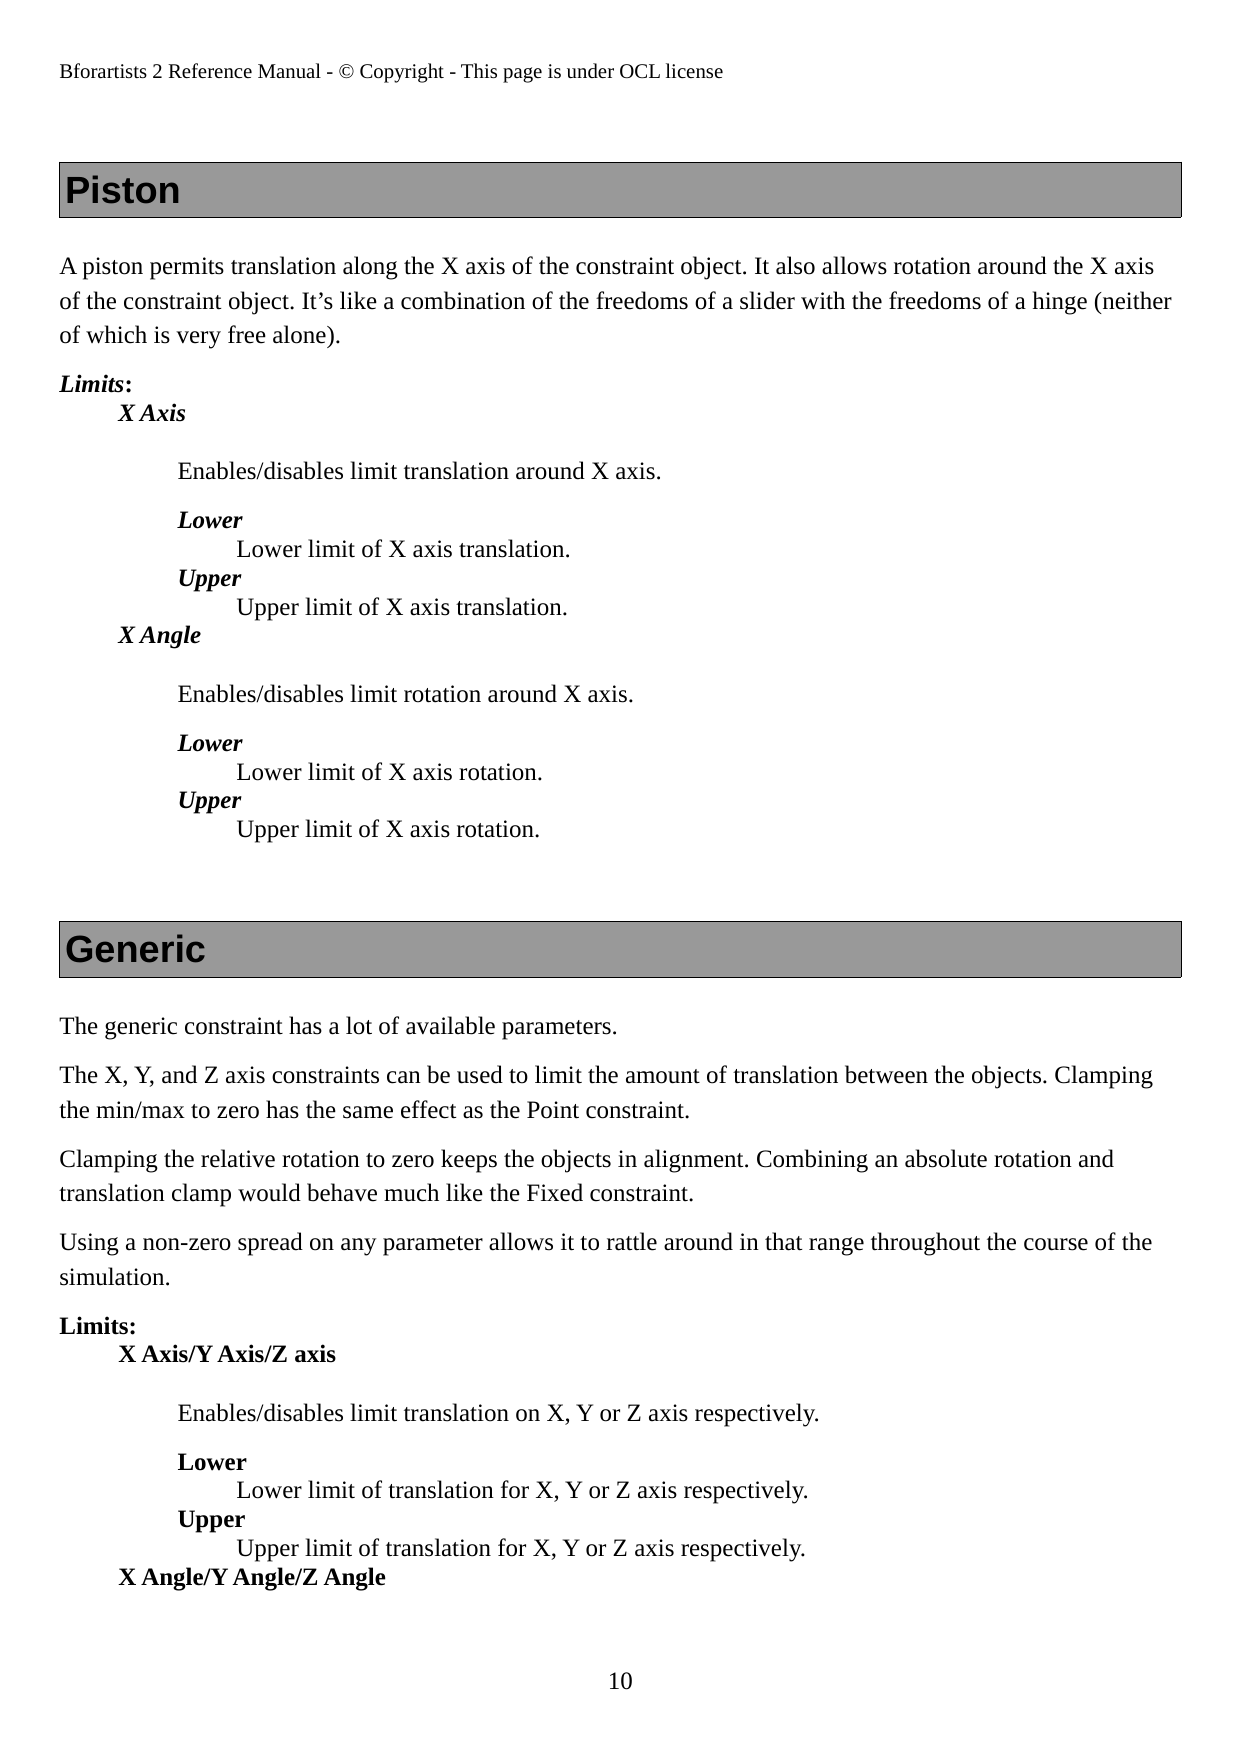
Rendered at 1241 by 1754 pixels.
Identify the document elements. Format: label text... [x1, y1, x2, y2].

text A piston permits translation along the X axis of the constraint object. It also allows rotation around the X axis of the constraint object. It’s like a combination of the freedoms of a slider with the freedoms of a hinge (neither of which is very free alone). [59, 251, 1181, 349]
subtitle X Angle/Y Angle/Z Angle [118, 1562, 1181, 1591]
subtitle Lower [177, 728, 1181, 757]
text Enables/disables limit translation on X, Y or Z axis respectively. [177, 1398, 1181, 1427]
text The X, Y, and Z axis constraints can be used to limit the amount of translation between the objects. Clamping the min/max to zero has the same effect as the Point constraint. [59, 1060, 1181, 1123]
list Lower limit of translation for X, Y or Z axis respectively. [236, 1476, 1181, 1504]
subtitle Limits: [59, 1311, 1181, 1339]
text The generic constraint has a lot of available parameters. [59, 1011, 1181, 1040]
subtitle Upper [177, 1504, 1181, 1533]
list Upper limit of X axis rotation. [236, 814, 1181, 843]
subtitle Lower [177, 1447, 1181, 1476]
text Using a non-zero spread on any parameter allows it to rattle around in that range throughout the course of the simulation. [59, 1227, 1181, 1291]
subtitle X Axis/Y Axis/Z axis [118, 1339, 1181, 1368]
text Clamping the relative rotation to zero keeps the objects in alignment. Combining an absolute rotation and translation clamp would behave much like the Fixed constraint. [59, 1144, 1181, 1207]
list Upper limit of translation for X, Y or Z axis respectively. [236, 1533, 1181, 1562]
subtitle Upper [177, 785, 1181, 814]
subtitle X Angle [118, 621, 1181, 649]
subtitle Upper [177, 563, 1181, 592]
text Enables/disables limit translation around X axis. [177, 456, 1181, 485]
subtitle Lower [177, 506, 1181, 534]
text Enables/disables limit rotation around X axis. [177, 679, 1181, 707]
table_header Piston [60, 163, 1181, 217]
list Lower limit of X axis rotation. [236, 757, 1181, 785]
subtitle X Axis [118, 398, 1181, 427]
list Upper limit of X axis translation. [236, 592, 1181, 621]
table_header Generic [60, 922, 1181, 977]
list Lower limit of X axis translation. [236, 534, 1181, 563]
subtitle Limits: [59, 369, 1181, 398]
